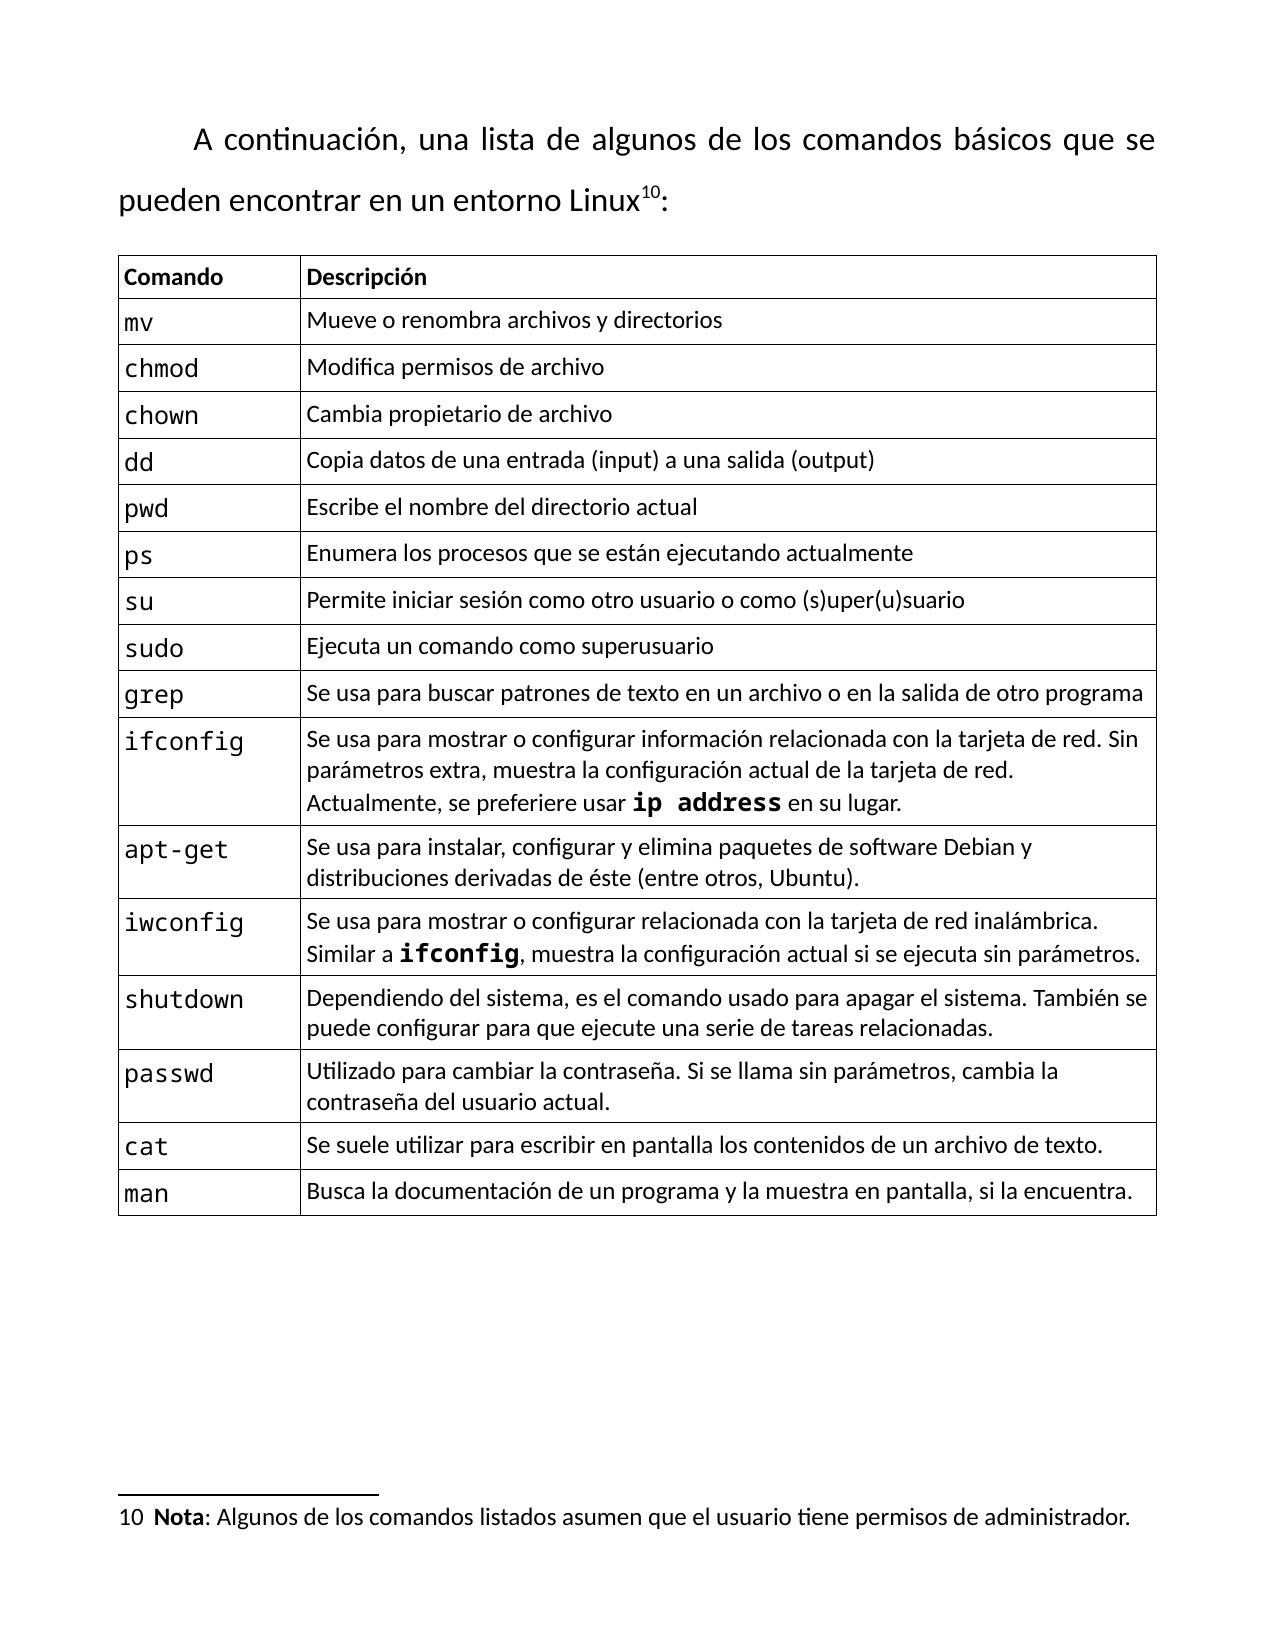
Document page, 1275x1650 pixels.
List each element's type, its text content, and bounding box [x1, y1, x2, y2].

table_cell Se usa para mostrar o configurar información relacionada con la tarjeta de red. Sin parámetros extra, muestra la configuración actual de la tarjeta de red. Actualmente, se preferiere usar ip address en su lugar. [301, 718, 1156, 824]
table_cell Escribe el nombre del directorio actual [301, 485, 1156, 531]
table_cell sudo [119, 625, 300, 670]
table_cell Enumera los procesos que se están ejecutando actualmente [301, 532, 1156, 577]
table_cell Ejecuta un comando como superusuario [301, 625, 1156, 670]
table_cell apt-get [119, 826, 300, 898]
table_cell Modifica permisos de archivo [301, 345, 1156, 391]
table_cell passwd [119, 1050, 300, 1122]
table_cell man [119, 1170, 300, 1215]
table_cell shutdown [119, 976, 300, 1049]
table_cell chown [119, 392, 300, 437]
table_cell iwconfig [119, 899, 300, 975]
table_cell mv [119, 299, 300, 344]
table_cell Mueve o renombra archivos y directorios [301, 299, 1156, 344]
table_cell Copia datos de una entrada (input) a una salida (output) [301, 439, 1156, 484]
text A continuación, una lista de algunos de los comandos básicos que se pueden encontrar en un entorno Linux: [118, 118, 1157, 220]
table_cell ifconfig [119, 718, 300, 824]
table_cell Dependiendo del sistema, es el comando usado para apagar el sistema. También se puede configurar para que ejecute una serie de tareas relacionadas. [301, 976, 1156, 1049]
table_cell su [119, 578, 300, 624]
table_cell grep [119, 671, 300, 717]
table_cell Busca la documentación de un programa y la muestra en pantalla, si la encuentra. [301, 1170, 1156, 1215]
table_cell Utilizado para cambiar la contraseña. Si se llama sin parámetros, cambia la contraseña del usuario actual. [301, 1050, 1156, 1122]
table_cell Permite iniciar sesión como otro usuario o como (s)uper(u)suario [301, 578, 1156, 624]
table_cell pwd [119, 485, 300, 531]
table_cell cat [119, 1123, 300, 1169]
table_cell Se usa para mostrar o configurar relacionada con la tarjeta de red inalámbrica. Similar a ifconfig, muestra la configuración actual si se ejecuta sin parámetros. [301, 899, 1156, 975]
table_cell Se usa para buscar patrones de texto en un archivo o en la salida de otro programa [301, 671, 1156, 717]
table_cell Cambia propietario de archivo [301, 392, 1156, 437]
table_cell ps [119, 532, 300, 577]
table_header Descripción [301, 256, 1156, 298]
text Nota: Algunos de los comandos listados asumen que el usuario tiene permisos de administrador. [118, 1501, 1157, 1532]
table_cell dd [119, 439, 300, 484]
table_cell chmod [119, 345, 300, 391]
table_header Comando [119, 256, 300, 298]
table_cell Se usa para instalar, configurar y elimina paquetes de software Debian y distribuciones derivadas de éste (entre otros, Ubuntu). [301, 826, 1156, 898]
table_cell Se suele utilizar para escribir en pantalla los contenidos de un archivo de texto. [301, 1123, 1156, 1169]
